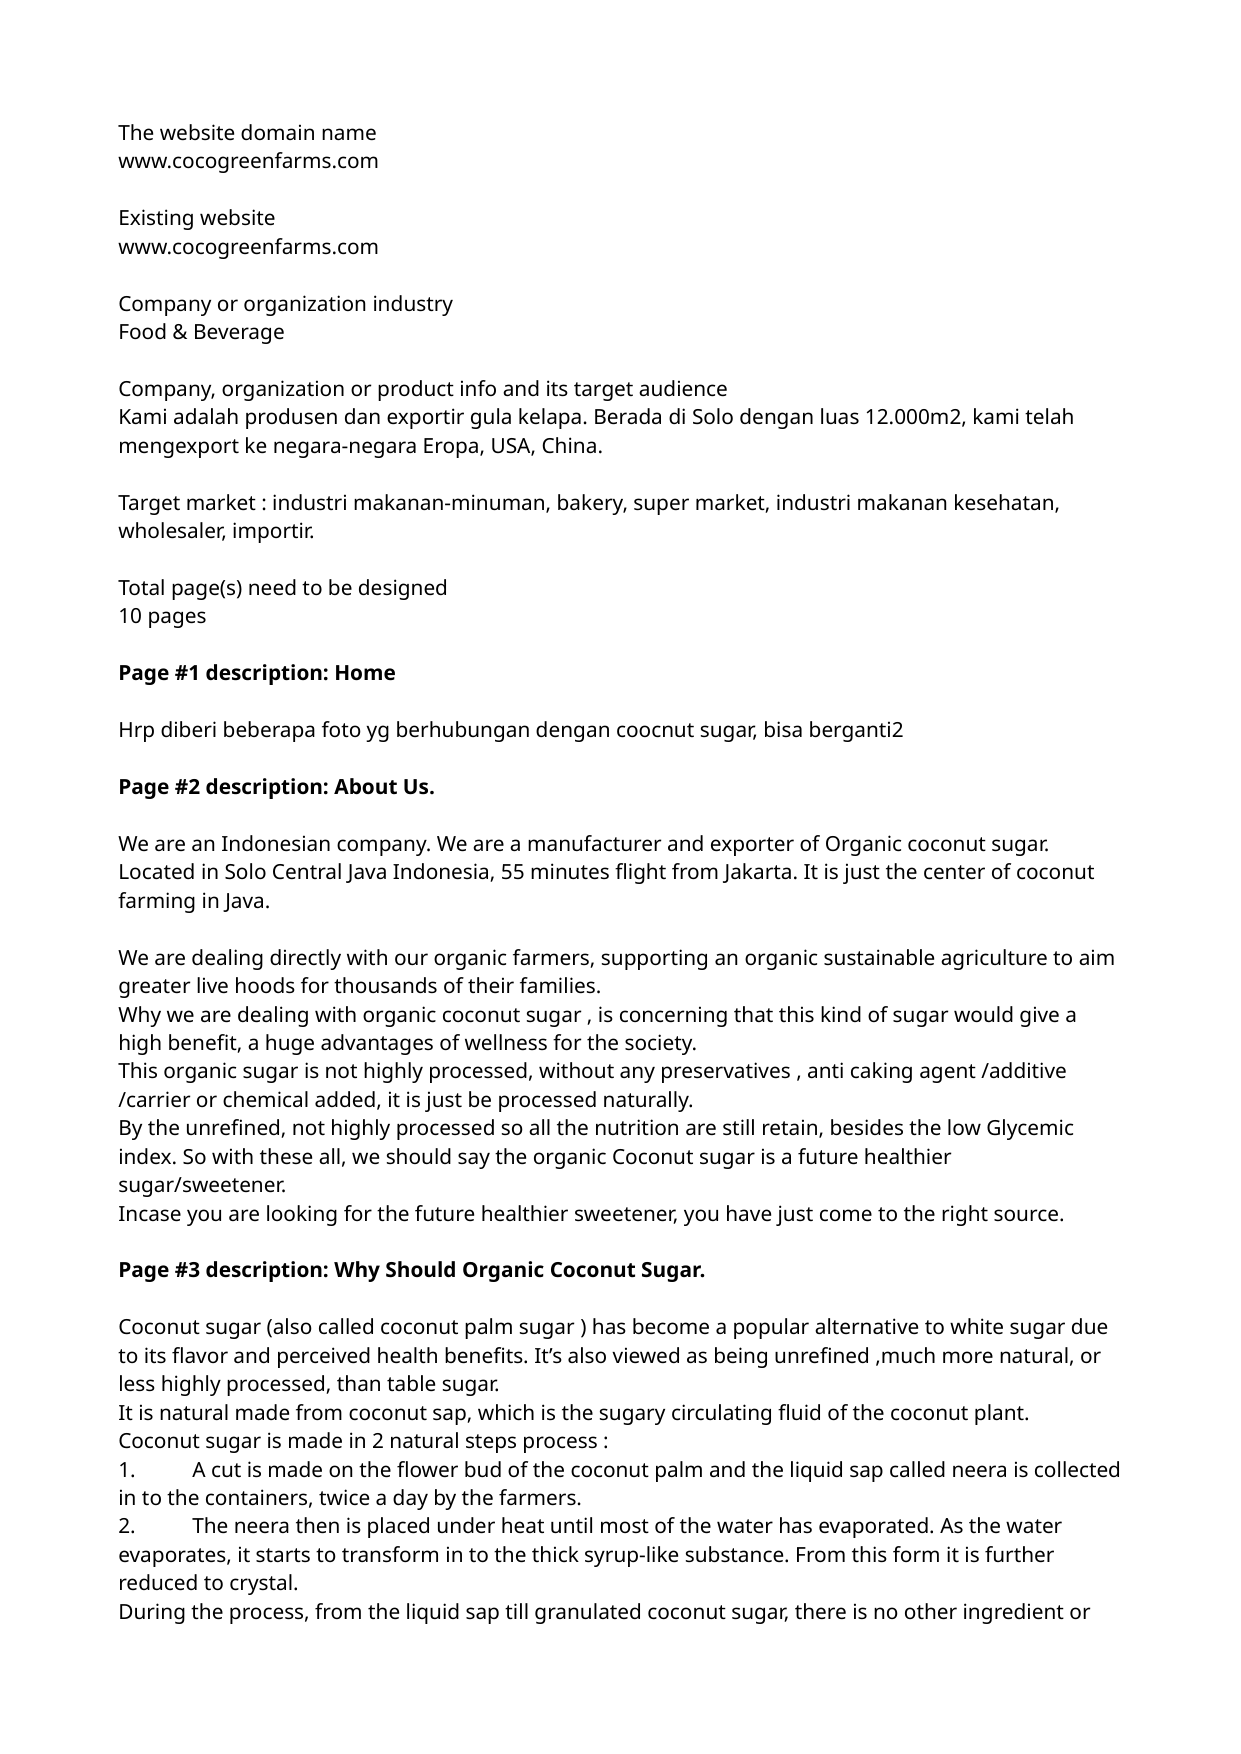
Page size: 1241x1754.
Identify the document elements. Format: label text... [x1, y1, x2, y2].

text Company, organization or product info and its target audience [118, 374, 1122, 402]
text It is natural made from coconut sap, which is the sugary circulating fluid of the coconut plant. [118, 1398, 1122, 1426]
text By the unrefined, not highly processed so all the nutrition are still retain, besides the low Glycemic index. So with these all, we should say the organic Coconut sugar is a future healthier sugar/sweetener. [118, 1113, 1122, 1199]
text This organic sugar is not highly processed, without any preservatives , anti caking agent /additive /carrier or chemical added, it is just be processed naturally. [118, 1057, 1122, 1113]
text Existing website [118, 203, 1122, 232]
text 2. The neera then is placed under heat until most of the water has evaporated. As the water evaporates, it starts to transform in to the thick syrup-like substance. From this form it is further reduced to crystal. [118, 1512, 1122, 1597]
text Page #3 description: Why Should Organic Coconut Sugar. [118, 1256, 1122, 1284]
text We are an Indonesian company. We are a manufacturer and exporter of Organic coconut sugar. Located in Solo Central Java Indonesia, 55 minutes flight from Jakarta. It is just the center of coconut farming in Java. [118, 829, 1122, 914]
text Target market : industri makanan-minuman, bakery, super market, industri makanan kesehatan, wholesaler, importir. [118, 488, 1122, 545]
text We are dealing directly with our organic farmers, supporting an organic sustainable agriculture to aim greater live hoods for thousands of their families. [118, 943, 1122, 1000]
text Kami adalah produsen dan exportir gula kelapa. Berada di Solo dengan luas 12.000m2, kami telah mengexport ke negara-negara Eropa, USA, China. [118, 402, 1122, 459]
text www.cocogreenfarms.com [118, 147, 1122, 175]
text During the process, from the liquid sap till granulated coconut sugar, there is no other ingredient or [118, 1597, 1122, 1625]
text Company or organization industry [118, 289, 1122, 317]
text Why we are dealing with organic coconut sugar , is concerning that this kind of sugar would give a high benefit, a huge advantages of wellness for the society. [118, 1000, 1122, 1057]
text Incase you are looking for the future healthier sweetener, you have just come to the right source. [118, 1199, 1122, 1227]
text Page #2 description: About Us. [118, 772, 1122, 801]
text Coconut sugar (also called coconut palm sugar ) has become a popular alternative to white sugar due to its flavor and perceived health benefits. It’s also viewed as being unrefined ,much more natural, or less highly processed, than table sugar. [118, 1312, 1122, 1398]
text Food & Beverage [118, 317, 1122, 346]
text www.cocogreenfarms.com [118, 232, 1122, 260]
text Page #1 description: Home [118, 658, 1122, 687]
text The website domain name [118, 118, 1122, 147]
text 10 pages [118, 602, 1122, 630]
text Total page(s) need to be designed [118, 573, 1122, 602]
text Coconut sugar is made in 2 natural steps process : [118, 1426, 1122, 1455]
text 1. A cut is made on the flower bud of the coconut palm and the liquid sap called neera is collected in to the containers, twice a day by the farmers. [118, 1455, 1122, 1512]
text Hrp diberi beberapa foto yg berhubungan dengan coocnut sugar, bisa berganti2 [118, 715, 1122, 744]
